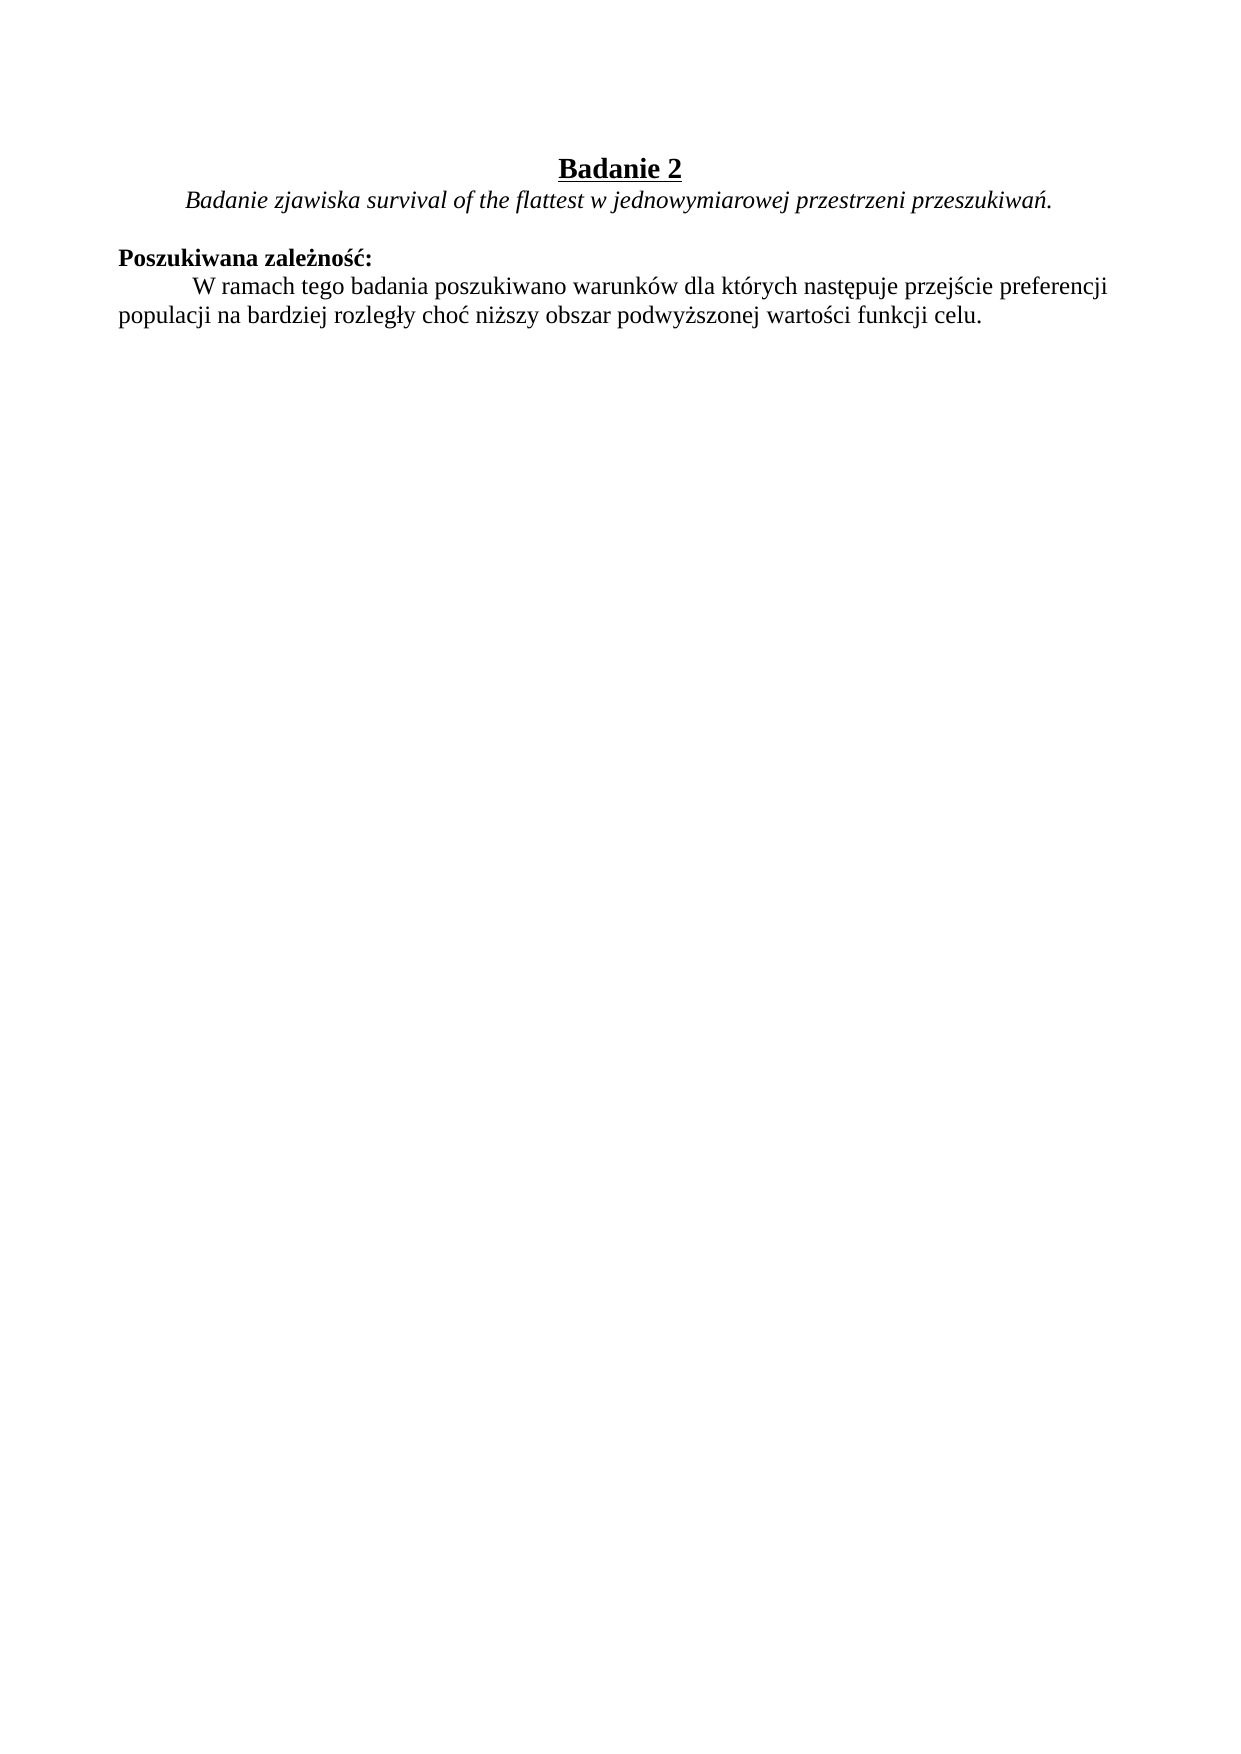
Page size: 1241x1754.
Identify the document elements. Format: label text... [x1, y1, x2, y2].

text W ramach tego badania poszukiwano warunków dla których następuje przejście preferencji populacji na bardziej rozległy choć niższy obszar podwyższonej wartości funkcji celu. [118, 271, 1122, 329]
text Badanie 2 [118, 152, 1122, 185]
text Poszukiwana zależność: [118, 243, 1122, 271]
text Badanie zjawiska survival of the flattest w jednowymiarowej przestrzeni przeszukiwań. [118, 185, 1122, 214]
